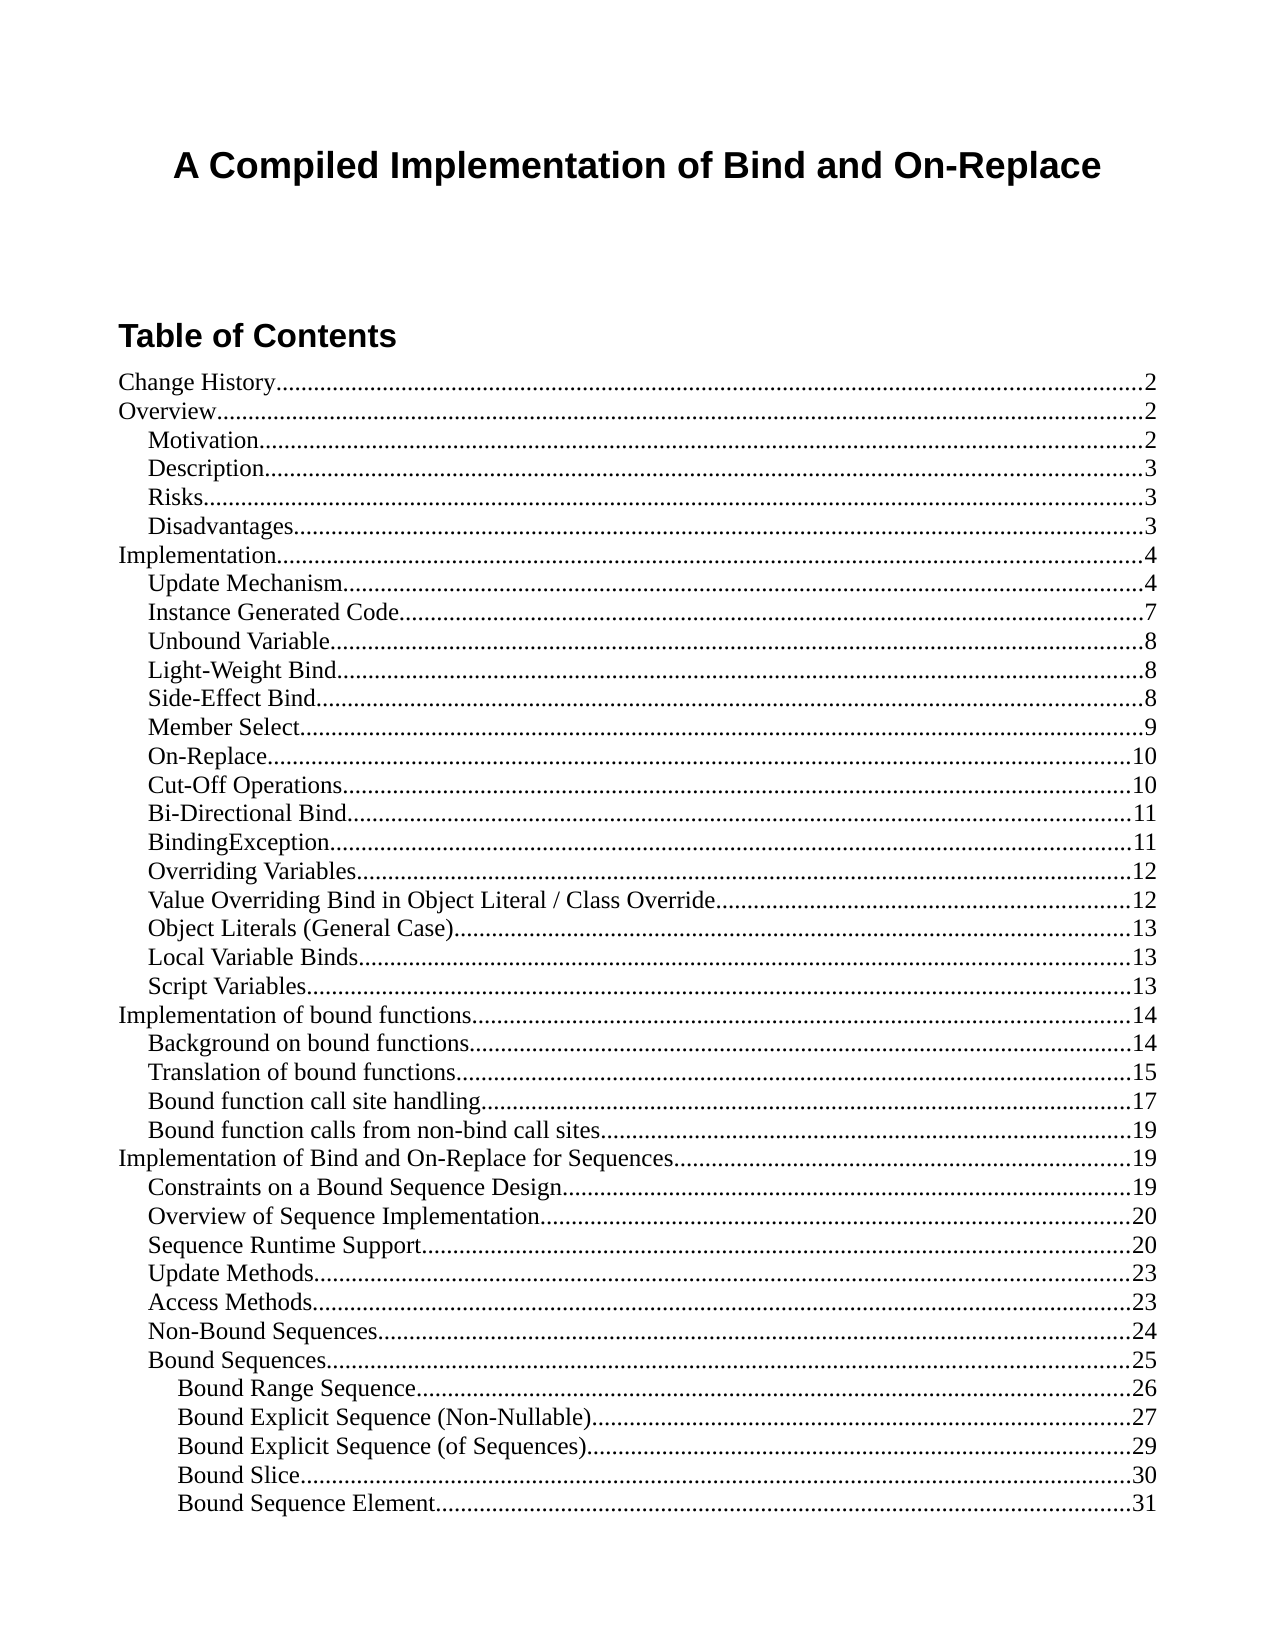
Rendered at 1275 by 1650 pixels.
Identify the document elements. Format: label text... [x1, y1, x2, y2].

text Object Literals (General Case) 13 [148, 913, 1157, 942]
text Implementation of bound functions 14 [118, 1000, 1157, 1028]
text Value Overriding Bind in Object Literal / Class Override 12 [148, 885, 1157, 913]
text On-Replace 10 [148, 741, 1157, 770]
title A Compiled Implementation of Bind and On-Replace [118, 143, 1157, 186]
text Side-Effect Bind 8 [148, 683, 1157, 712]
text Change History 2 [118, 367, 1157, 396]
text Overview 2 [118, 396, 1157, 425]
text Translation of bound functions 15 [148, 1057, 1157, 1086]
text Implementation of Bind and On-Replace for Sequences 19 [118, 1143, 1157, 1172]
text Bound Sequences 25 [148, 1345, 1157, 1373]
text Local Variable Binds 13 [148, 942, 1157, 971]
text Overview of Sequence Implementation 20 [148, 1201, 1157, 1230]
text Bound Slice 30 [177, 1460, 1157, 1488]
text Implementation 4 [118, 540, 1157, 568]
text Overriding Variables 12 [148, 856, 1157, 885]
text Disadvantages 3 [148, 511, 1157, 540]
text Bi-Directional Bind 11 [148, 798, 1157, 827]
text Risks 3 [148, 482, 1157, 511]
text Bound Explicit Sequence (Non-Nullable) 27 [177, 1402, 1157, 1431]
text Bound Sequence Element 31 [177, 1488, 1157, 1517]
text Update Methods 23 [148, 1258, 1157, 1287]
text Description 3 [148, 453, 1157, 482]
text Bound Explicit Sequence (of Sequences) 29 [177, 1431, 1157, 1460]
text Non-Bound Sequences 24 [148, 1316, 1157, 1345]
text Bound function calls from non-bind call sites 19 [148, 1115, 1157, 1143]
text Light-Weight Bind 8 [148, 655, 1157, 683]
text Access Methods 23 [148, 1287, 1157, 1316]
text Sequence Runtime Support 20 [148, 1230, 1157, 1258]
text Update Mechanism 4 [148, 568, 1157, 597]
text Background on bound functions 14 [148, 1028, 1157, 1057]
text Bound function call site handling 17 [148, 1086, 1157, 1115]
text BindingException 11 [148, 827, 1157, 856]
text Member Select 9 [148, 712, 1157, 741]
text Bound Range Sequence 26 [177, 1373, 1157, 1402]
text Script Variables 13 [148, 971, 1157, 1000]
text Unbound Variable 8 [148, 626, 1157, 655]
text Cut-Off Operations 10 [148, 770, 1157, 798]
text Constraints on a Bound Sequence Design 19 [148, 1172, 1157, 1201]
text Instance Generated Code 7 [148, 597, 1157, 626]
text Motivation 2 [148, 425, 1157, 453]
subtitle Table of Contents [118, 316, 1157, 355]
